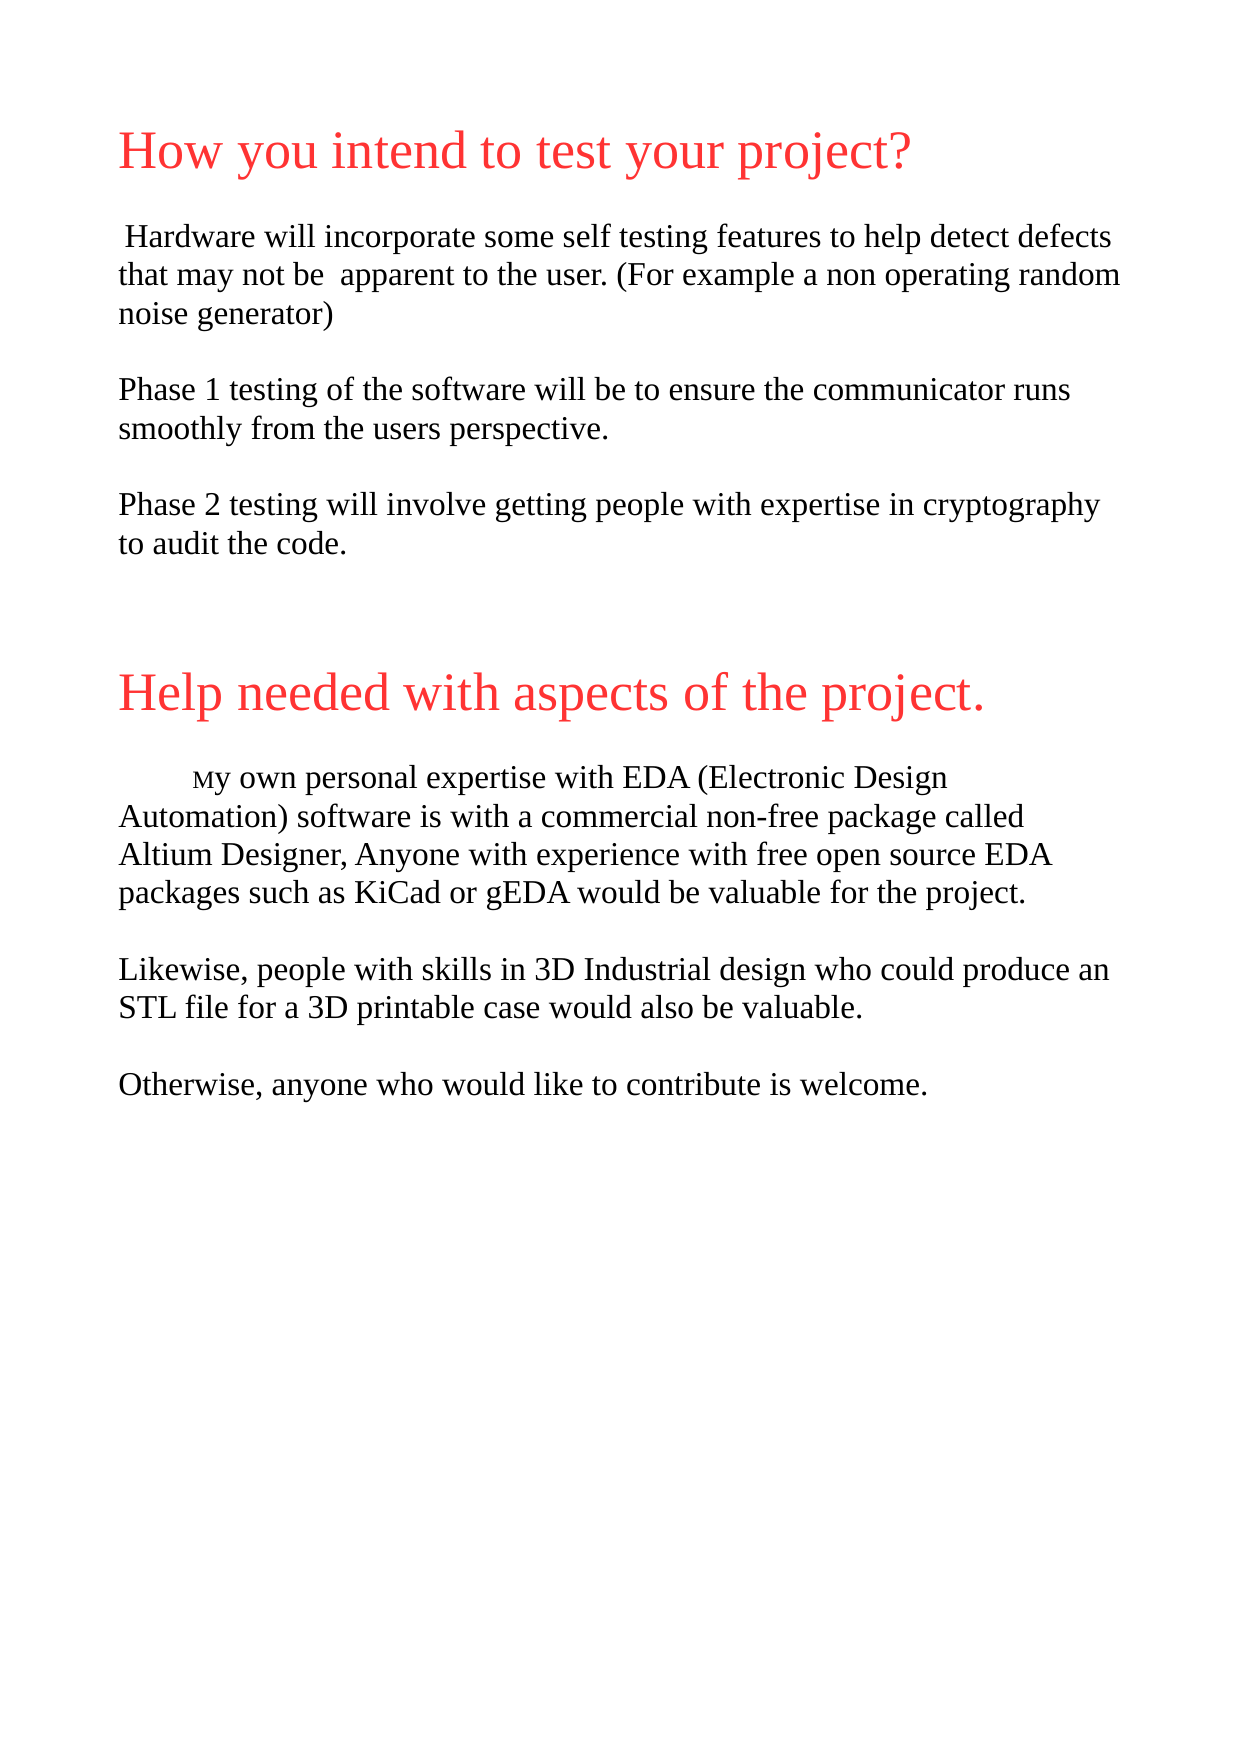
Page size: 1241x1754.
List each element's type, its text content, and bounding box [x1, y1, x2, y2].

text How you intend to test your project? [118, 118, 1122, 180]
text Help needed with aspects of the project. [118, 659, 1122, 722]
text Hardware will incorporate some self testing features to help detect defects that may not be apparent to the user. (For example a non operating random noise generator) [118, 216, 1122, 331]
text Likewise, people with skills in 3D Industrial design who could produce an STL file for a 3D printable case would also be valuable. [118, 949, 1122, 1026]
text Phase 2 testing will involve getting people with expertise in cryptography to audit the code. [118, 485, 1122, 561]
text My own personal expertise with EDA (Electronic Design Automation) software is with a commercial non-free package called Altium Designer, Anyone with experience with free open source EDA packages such as KiCad or gEDA would be valuable for the project. [118, 758, 1122, 911]
text Phase 1 testing of the software will be to ensure the communicator runs smoothly from the users perspective. [118, 370, 1122, 446]
text Otherwise, anyone who would like to contribute is welcome. [118, 1064, 1122, 1103]
